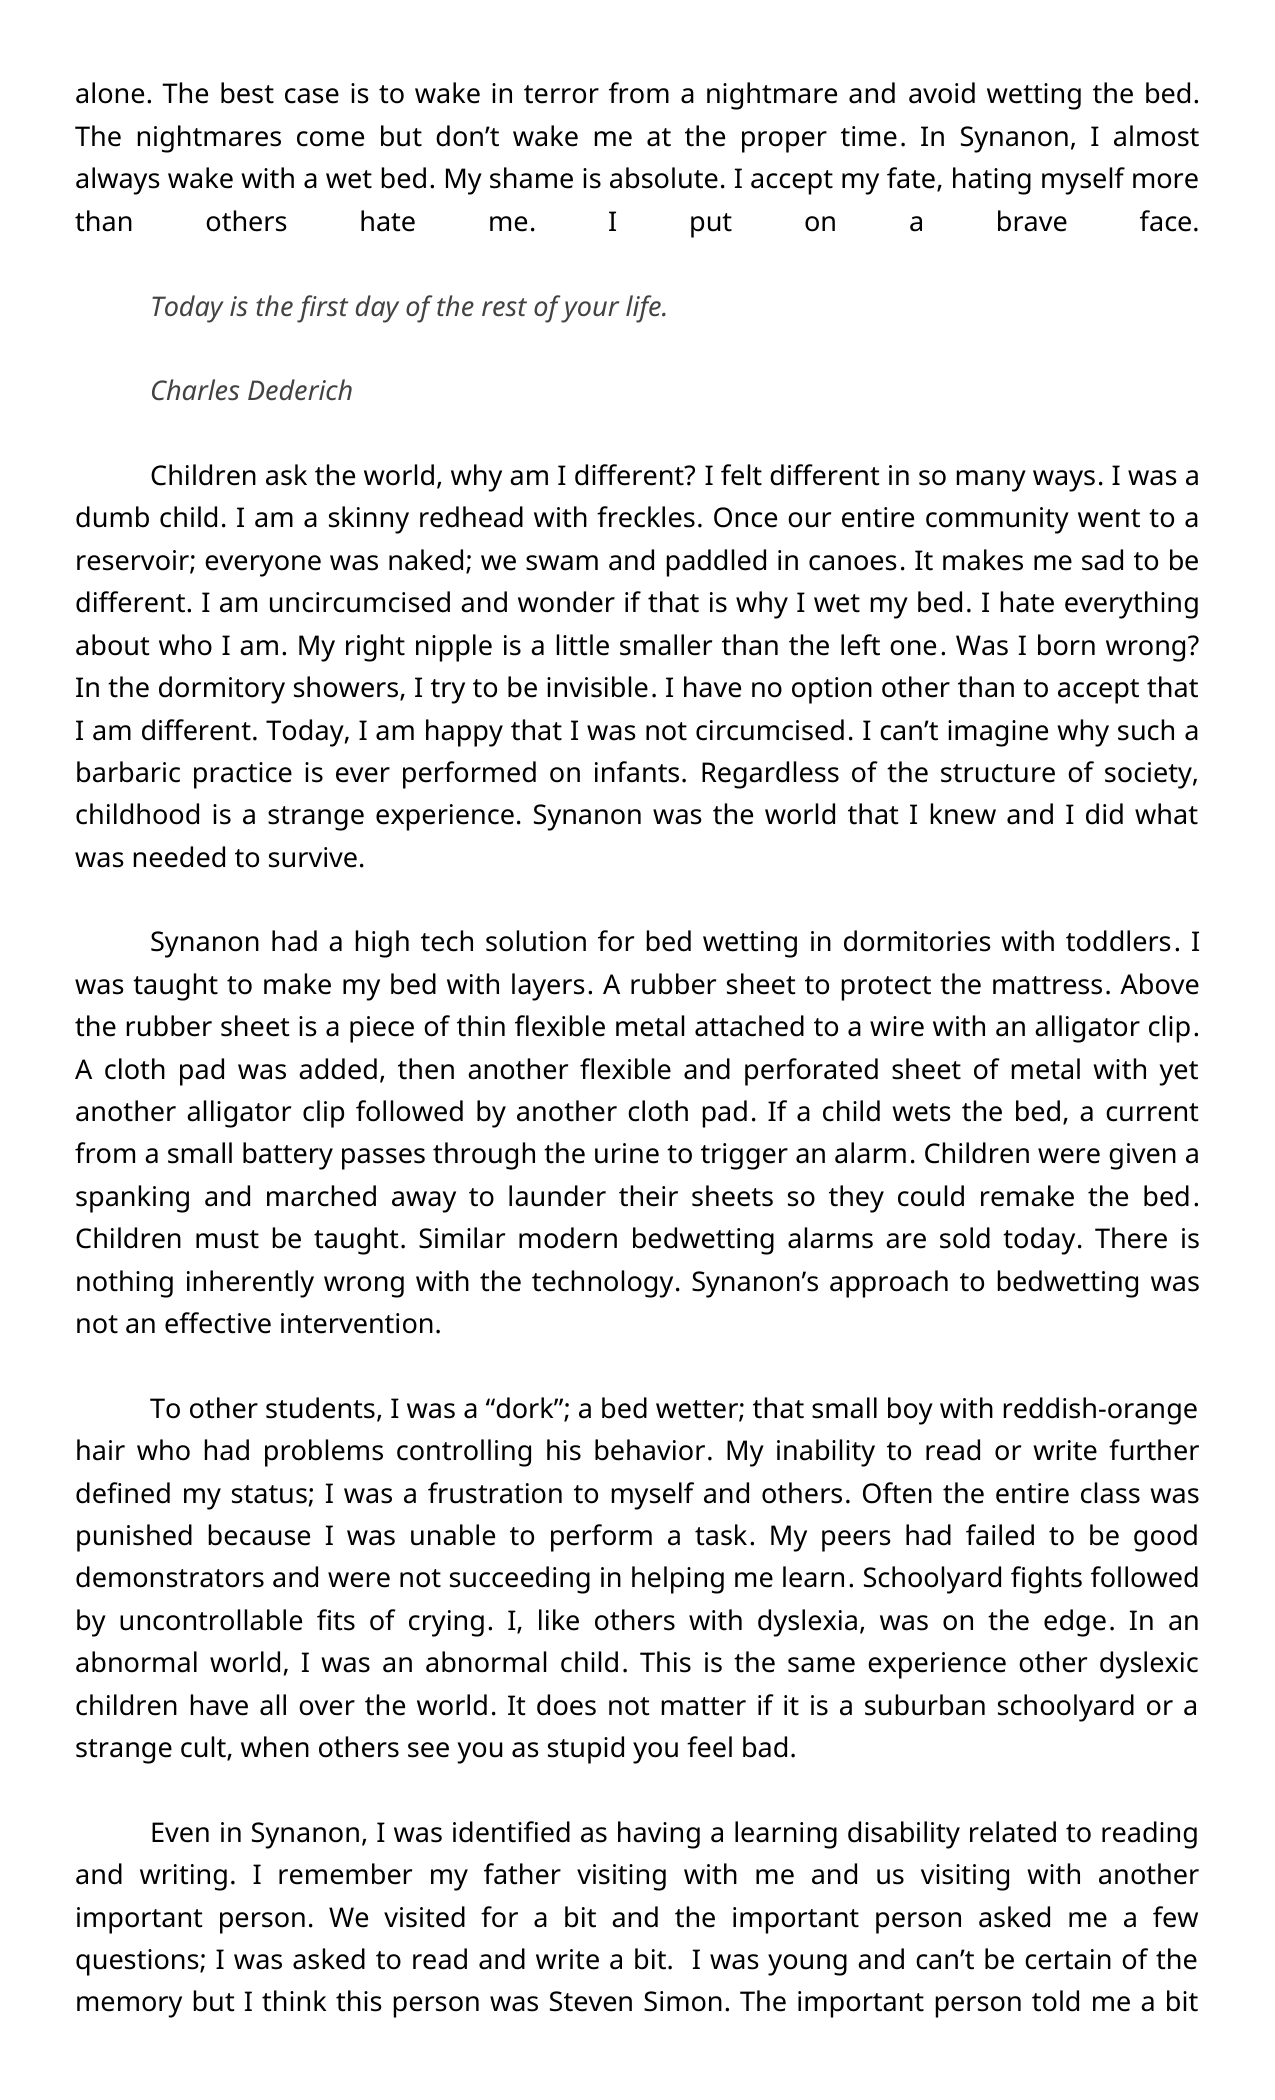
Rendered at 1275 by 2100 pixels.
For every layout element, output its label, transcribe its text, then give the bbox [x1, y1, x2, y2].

text To other students, I was a “dork”; a bed wetter; that small boy with reddish-orange hair who had problems controlling his behavior. My inability to read or write further defined my status; I was a frustration to myself and others. Often the entire class was punished because I was unable to perform a task. My peers had failed to be good demonstrators and were not succeeding in helping me learn. Schoolyard fights followed by uncontrollable fits of crying. I, like others with dyslexia, was on the edge. In an abnormal world, I was an abnormal child. This is the same experience other dyslexic children have all over the world. It does not matter if it is a suburban schoolyard or a strange cult, when others see you as stupid you feel bad. [75, 1389, 1200, 1765]
text alone. The best case is to wake in terror from a nightmare and avoid wetting the bed. The nightmares come but don’t wake me at the proper time. In Synanon, I almost always wake with a wet bed. My shame is absolute. I accept my fate, hating myself more than others hate me. I put on a brave face. [75, 75, 1200, 281]
text Even in Synanon, I was identified as having a learning disability related to reading and writing. I remember my father visiting with me and us visiting with another important person. We visited for a bit and the important person asked me a few questions; I was asked to read and write a bit. I was young and can’t be certain of the memory but I think this person was Steven Simon. The important person told me a bit [75, 1813, 1200, 2020]
text Today is the first day of the rest of your life. [150, 287, 1200, 324]
text Synanon had a high tech solution for bed wetting in dormitories with toddlers. I was taught to make my bed with layers. A rubber sheet to protect the mattress. Above the rubber sheet is a piece of thin flexible metal attached to a wire with an alligator clip. A cloth pad was added, then another flexible and perforated sheet of metal with yet another alligator clip followed by another cloth pad. If a child wets the bed, a current from a small battery passes through the urine to trigger an alarm. Children were given a spanking and marched away to launder their sheets so they could remake the bed. Children must be taught. Similar modern bedwetting alarms are sold today. There is nothing inherently wrong with the technology. Synanon’s approach to bedwetting was not an effective intervention. [75, 923, 1200, 1341]
text Children ask the world, why am I different? I felt different in so many ways. I was a dumb child. I am a skinny redhead with freckles. Once our entire community went to a reservoir; everyone was naked; we swam and paddled in canoes. It makes me sad to be different. I am uncircumcised and wonder if that is why I wet my bed. I hate everything about who I am. My right nipple is a little smaller than the left one. Was I born wrong? In the dormitory showers, I try to be invisible. I have no option other than to accept that I am different. Today, I am happy that I was not circumcised. I can’t imagine why such a barbaric practice is ever performed on infants. Regardless of the structure of society, childhood is a strange experience. Synanon was the world that I knew and I did what was needed to survive. [75, 457, 1200, 875]
text Charles Dederich [150, 372, 1200, 409]
